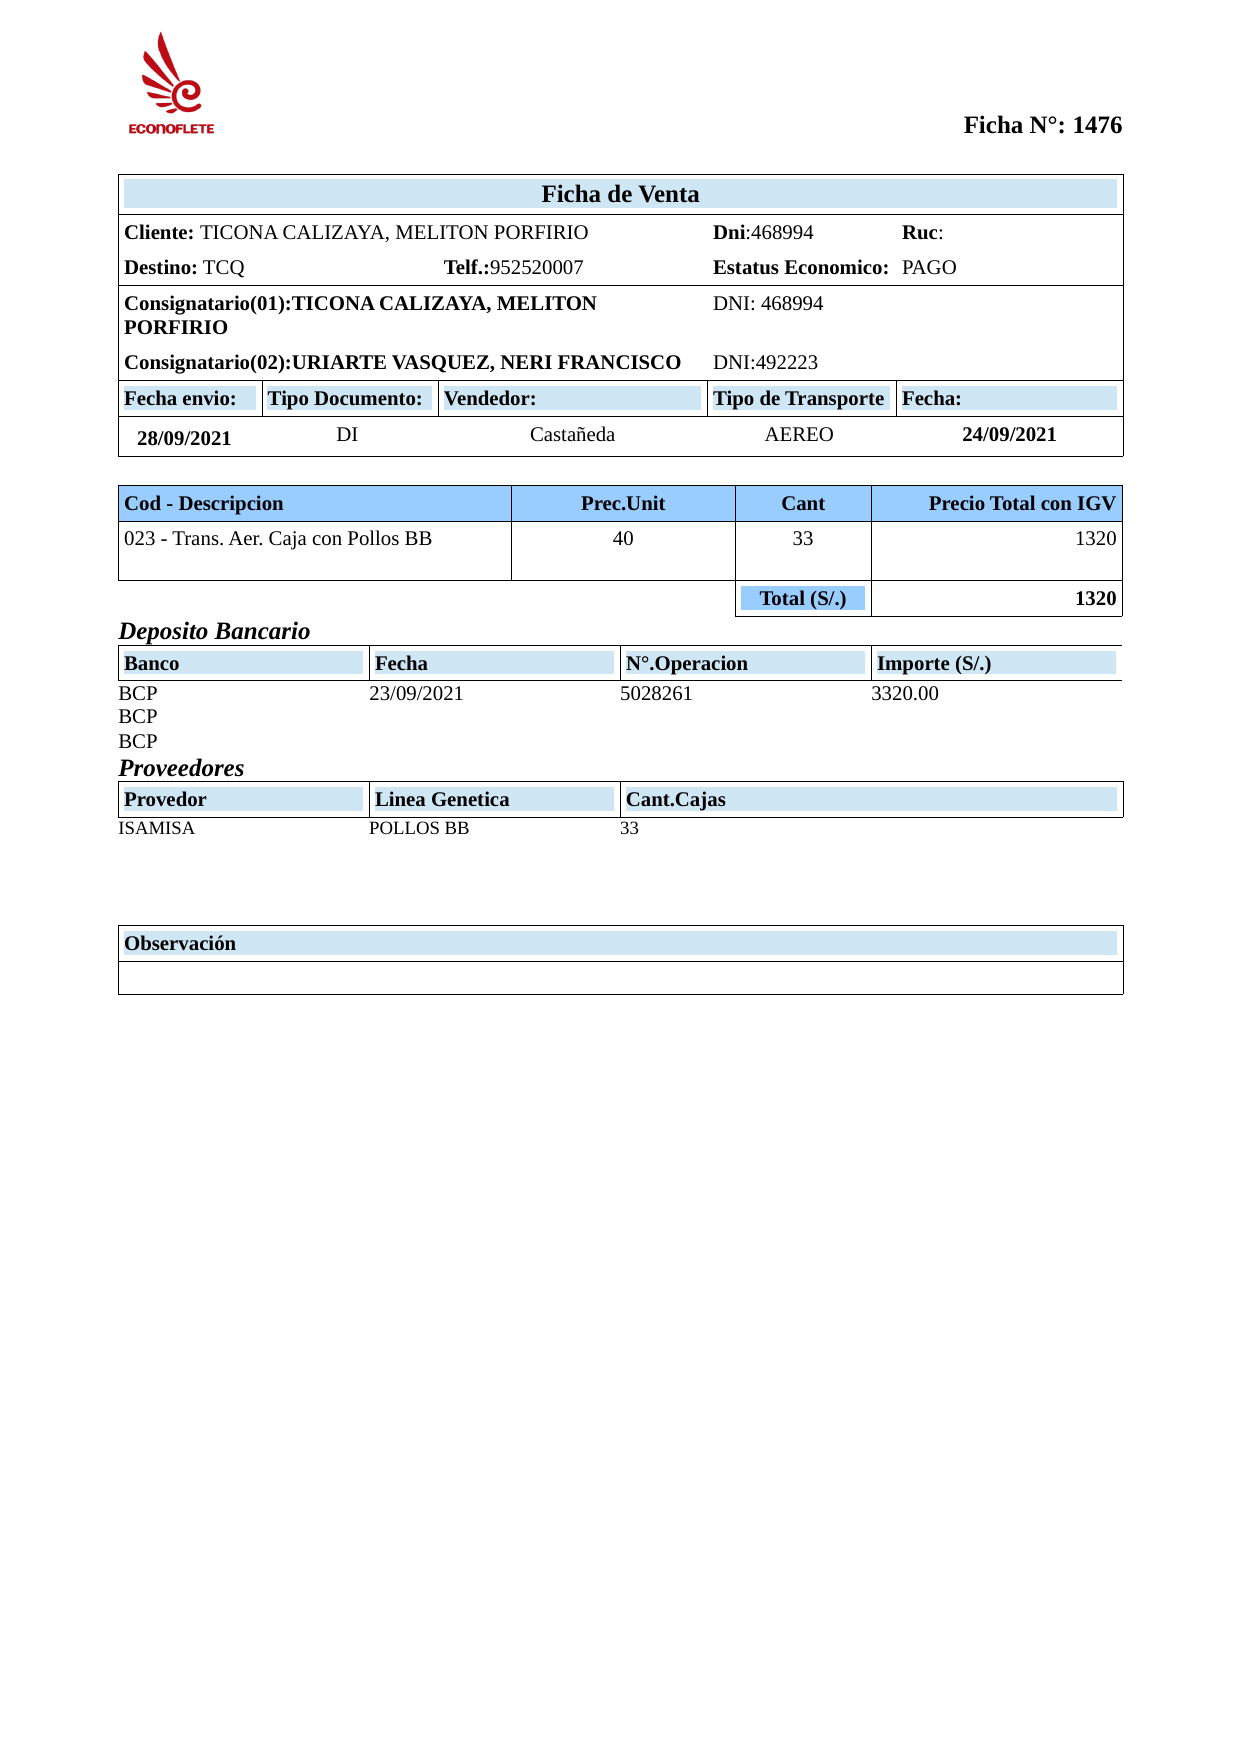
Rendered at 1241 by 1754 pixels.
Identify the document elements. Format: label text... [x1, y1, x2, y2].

table_header Cod - Descripcion [119, 486, 511, 521]
table_cell BCP [118, 705, 369, 728]
table_cell [369, 860, 620, 882]
table_cell 33 [620, 818, 1123, 839]
table_cell 023 - Trans. Aer. Caja con Pollos BB [119, 522, 511, 580]
table_cell Fecha envio: [119, 381, 262, 416]
table_cell 1320 [872, 522, 1122, 580]
table_header Ficha de Venta [119, 175, 1123, 214]
text Proveedores [118, 753, 1122, 781]
table_header Importe (S/.) [872, 646, 1122, 680]
table_cell Tipo de Transporte [708, 381, 896, 416]
table_cell DNI:492223 [707, 345, 1123, 380]
table_cell [620, 882, 1123, 903]
table_header Observación [119, 926, 1123, 961]
table_header Banco [119, 646, 369, 680]
table_cell [511, 581, 735, 616]
table_header Linea Genetica [370, 782, 620, 817]
table_cell Consignatario(02):URIARTE VASQUEZ, NERI FRANCISCO [119, 345, 707, 380]
table_cell [871, 705, 1122, 728]
table_cell Estatus Economico: [707, 249, 896, 285]
table_cell Dni:468994 [707, 215, 896, 249]
table_cell AEREO [707, 417, 896, 456]
table_header Precio Total con IGV [872, 486, 1122, 521]
table_cell [118, 581, 511, 616]
table_cell [369, 882, 620, 903]
table_cell 33 [736, 522, 871, 580]
table_cell 24/09/2021 [896, 417, 1123, 456]
table_cell [620, 839, 1123, 860]
table_cell [118, 882, 369, 903]
table_cell [118, 860, 369, 882]
table_cell DI [262, 417, 438, 456]
table_cell 23/09/2021 [369, 681, 620, 704]
text Deposito Bancario [118, 616, 1122, 645]
table_header Cant.Cajas [621, 782, 1123, 817]
table_cell 40 [512, 522, 735, 580]
table_cell [620, 729, 871, 753]
table_cell POLLOS BB [369, 818, 620, 839]
table_cell [620, 860, 1123, 882]
table_header Fecha [370, 646, 620, 680]
table_cell 3320.00 [871, 681, 1122, 704]
table_cell DNI: 468994 [707, 286, 1123, 344]
table_cell Vendedor: [439, 381, 707, 416]
table_cell [369, 705, 620, 728]
table_cell [871, 729, 1122, 753]
table_cell Destino: TCQ [119, 249, 438, 285]
table_cell [119, 962, 1123, 994]
table_cell [369, 839, 620, 860]
table_cell Telf.:952520007 [438, 249, 707, 285]
table_cell BCP [118, 681, 369, 704]
table_cell 28/09/2021 [119, 417, 262, 456]
table_cell ISAMISA [118, 818, 369, 839]
table_cell [620, 705, 871, 728]
table_header N°.Operacion [621, 646, 871, 680]
table_cell [369, 729, 620, 753]
picture [118, 31, 225, 134]
table_cell [620, 903, 1123, 925]
table_cell PAGO [896, 249, 1123, 285]
table_header Provedor [119, 782, 369, 817]
table_cell Cliente: TICONA CALIZAYA, MELITON PORFIRIO [119, 215, 707, 249]
table_cell Tipo Documento: [263, 381, 438, 416]
table_cell [118, 839, 369, 860]
table_header Cant [736, 486, 871, 521]
table_cell [369, 903, 620, 925]
table_cell Consignatario(01):TICONA CALIZAYA, MELITON PORFIRIO [119, 286, 707, 344]
table_cell 5028261 [620, 681, 871, 704]
table_header Prec.Unit [512, 486, 735, 521]
table_cell 1320 [872, 581, 1122, 616]
table_cell [118, 903, 369, 925]
table_cell BCP [118, 729, 369, 753]
table_cell Castañeda [438, 417, 707, 456]
table_cell Ruc: [896, 215, 1123, 249]
table_cell Fecha: [897, 381, 1123, 416]
table_cell Total (S/.) [736, 581, 871, 616]
